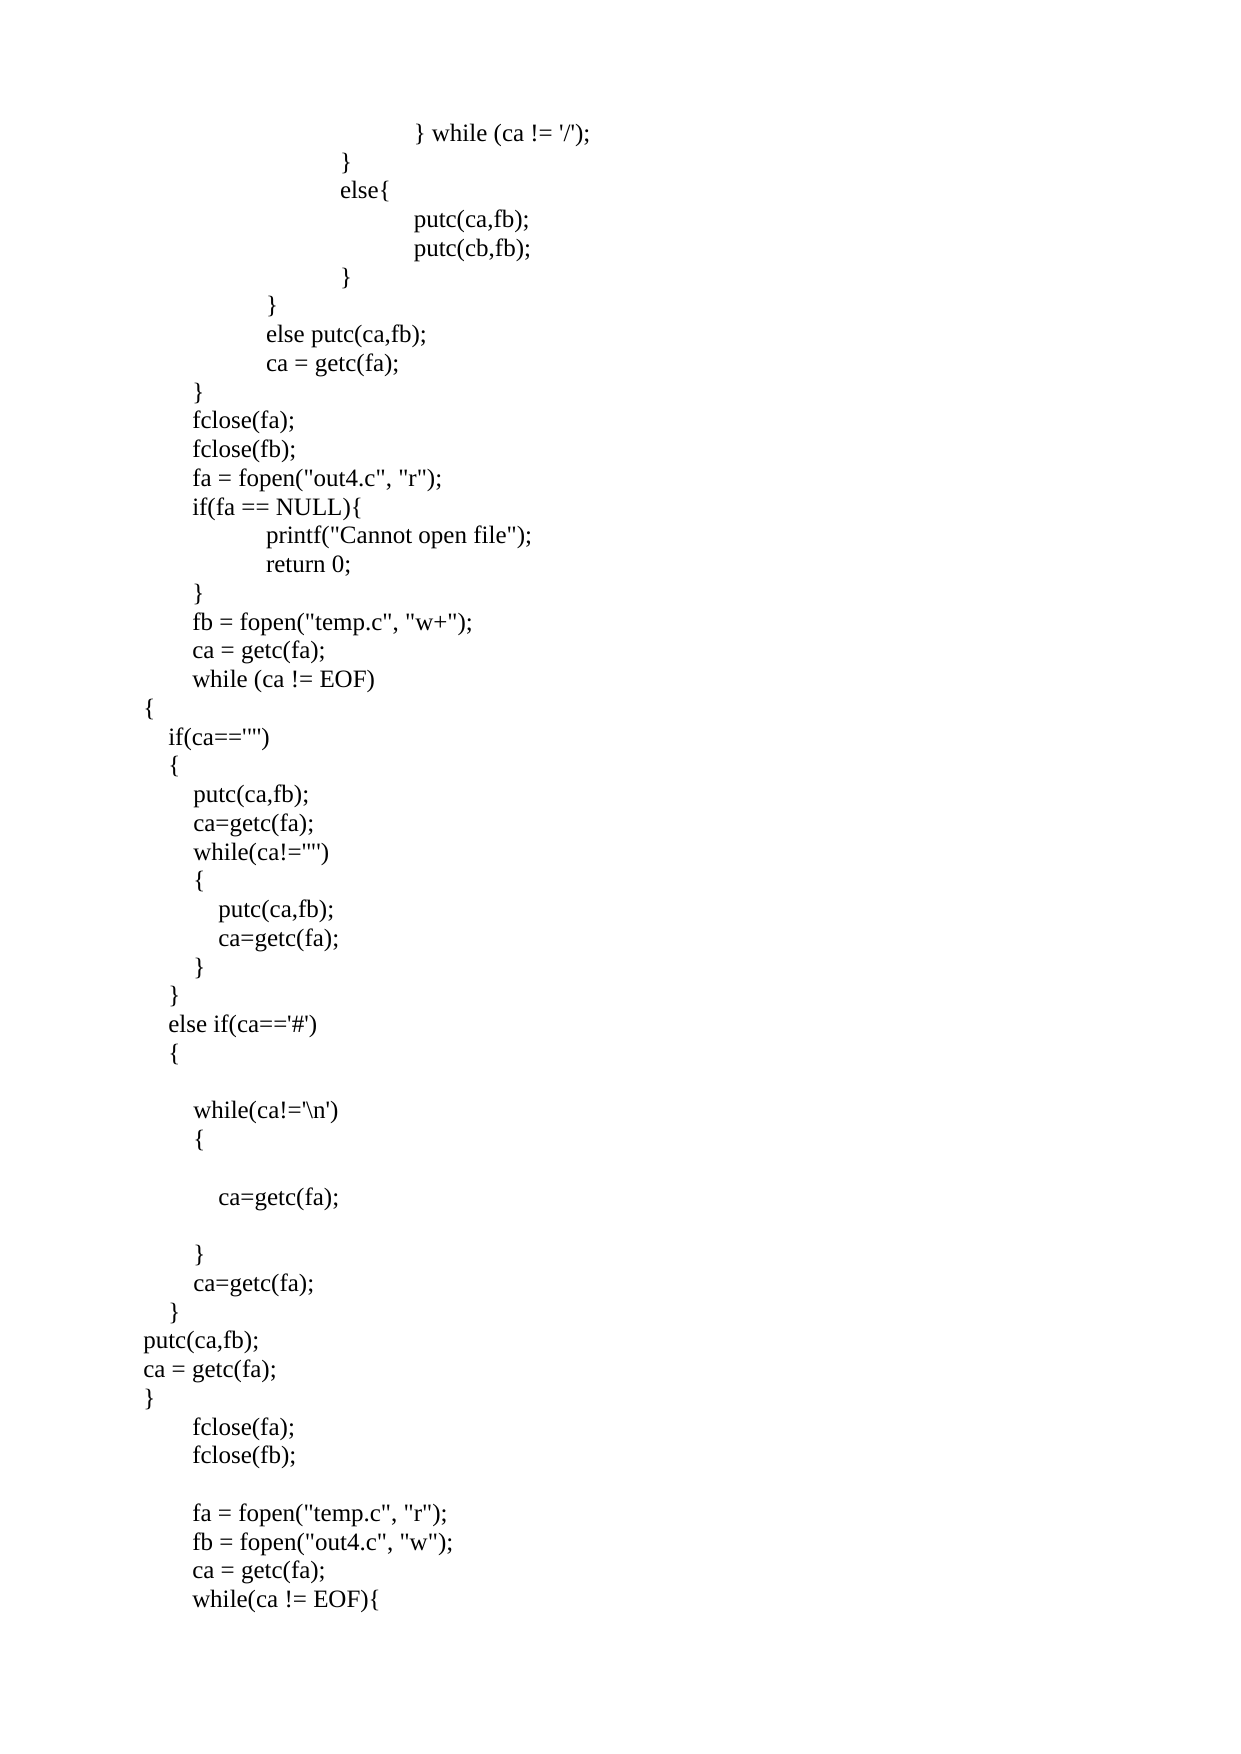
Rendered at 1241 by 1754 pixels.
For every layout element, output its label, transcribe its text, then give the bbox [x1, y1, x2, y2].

text fa = fopen("temp.c", "r"); [118, 1498, 1122, 1527]
text ca=getc(fa); [118, 1268, 1122, 1297]
text } [118, 1383, 1122, 1412]
text ca = getc(fa); [118, 1354, 1122, 1383]
text if(fa == NULL){ [118, 492, 1122, 521]
text fclose(fb); [118, 1441, 1122, 1469]
text ca=getc(fa); [118, 1182, 1122, 1211]
text ca=getc(fa); [118, 808, 1122, 837]
text } [118, 981, 1122, 1009]
text } while (ca != '/'); [118, 118, 1122, 147]
text fclose(fb); [118, 434, 1122, 463]
text } [118, 1239, 1122, 1268]
text putc(ca,fb); [118, 1326, 1122, 1354]
text putc(ca,fb); [118, 779, 1122, 808]
text ca=getc(fa); [118, 923, 1122, 952]
text putc(ca,fb); [118, 204, 1122, 233]
text else{ [118, 176, 1122, 204]
text while (ca != EOF) [118, 664, 1122, 693]
text ca = getc(fa); [118, 348, 1122, 377]
text return 0; [118, 549, 1122, 578]
text fb = fopen("temp.c", "w+"); [118, 607, 1122, 636]
text else if(ca=='#') [118, 1009, 1122, 1038]
text while(ca!='"') [118, 837, 1122, 866]
text } [118, 1297, 1122, 1326]
text putc(cb,fb); [118, 233, 1122, 262]
text ca = getc(fa); [118, 636, 1122, 664]
text fclose(fa); [118, 406, 1122, 434]
text } [118, 377, 1122, 406]
text printf("Cannot open file"); [118, 521, 1122, 549]
text fa = fopen("out4.c", "r"); [118, 463, 1122, 492]
text ca = getc(fa); [118, 1556, 1122, 1584]
text else putc(ca,fb); [118, 319, 1122, 348]
text } [118, 262, 1122, 291]
text { [118, 866, 1122, 894]
text } [118, 952, 1122, 981]
text putc(ca,fb); [118, 894, 1122, 923]
text { [118, 751, 1122, 779]
text while(ca != EOF){ [118, 1584, 1122, 1613]
text while(ca!='\n') [118, 1096, 1122, 1124]
text { [118, 1038, 1122, 1067]
text { [118, 693, 1122, 722]
text { [118, 1124, 1122, 1153]
text if(ca=='"') [118, 722, 1122, 751]
text } [118, 291, 1122, 319]
text fclose(fa); [118, 1412, 1122, 1441]
text } [118, 147, 1122, 176]
text } [118, 578, 1122, 607]
text fb = fopen("out4.c", "w"); [118, 1527, 1122, 1556]
